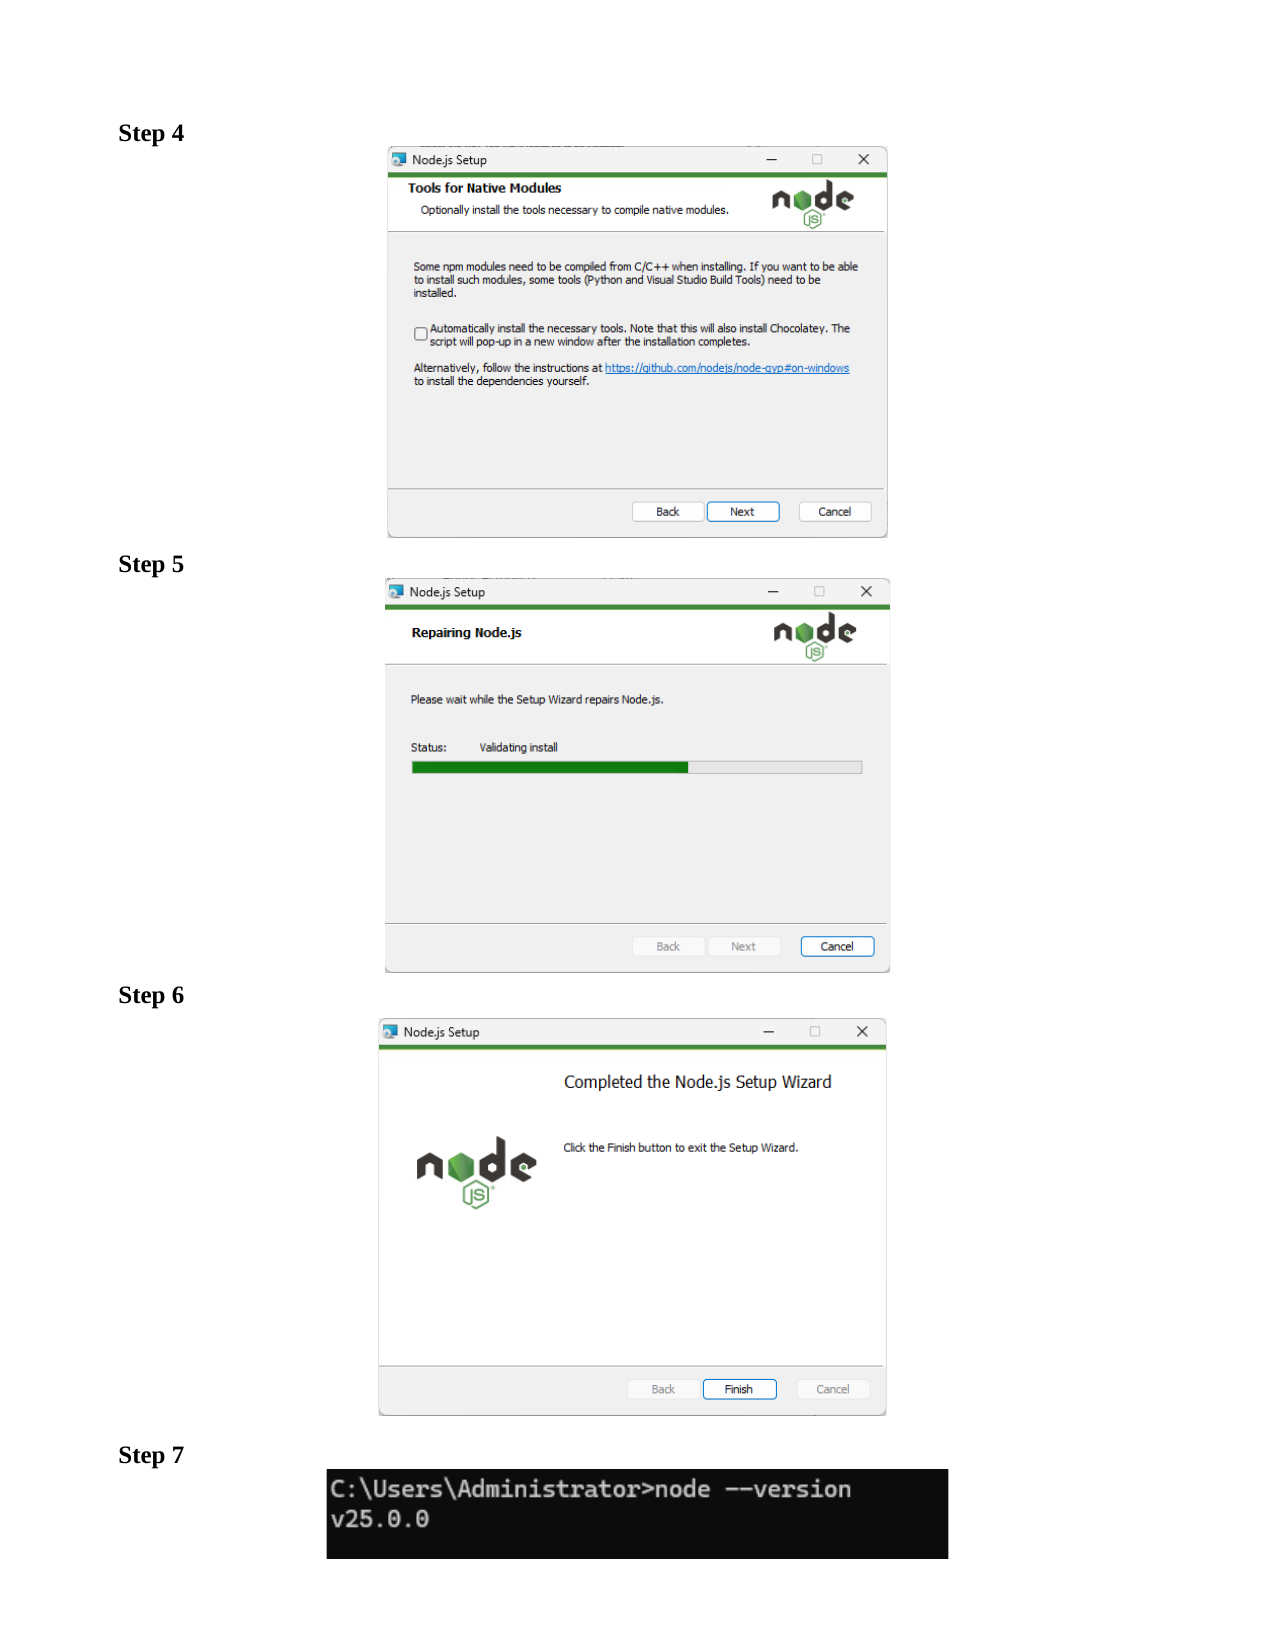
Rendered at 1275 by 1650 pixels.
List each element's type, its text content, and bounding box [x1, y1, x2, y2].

picture [387, 146, 888, 538]
picture [326, 1469, 949, 1559]
text Step 4 [118, 118, 1157, 147]
text Step 6 [118, 981, 1157, 1009]
text Step 7 [118, 1441, 1157, 1469]
text Step 5 [118, 549, 1157, 578]
picture [385, 578, 891, 973]
picture [378, 1018, 887, 1416]
